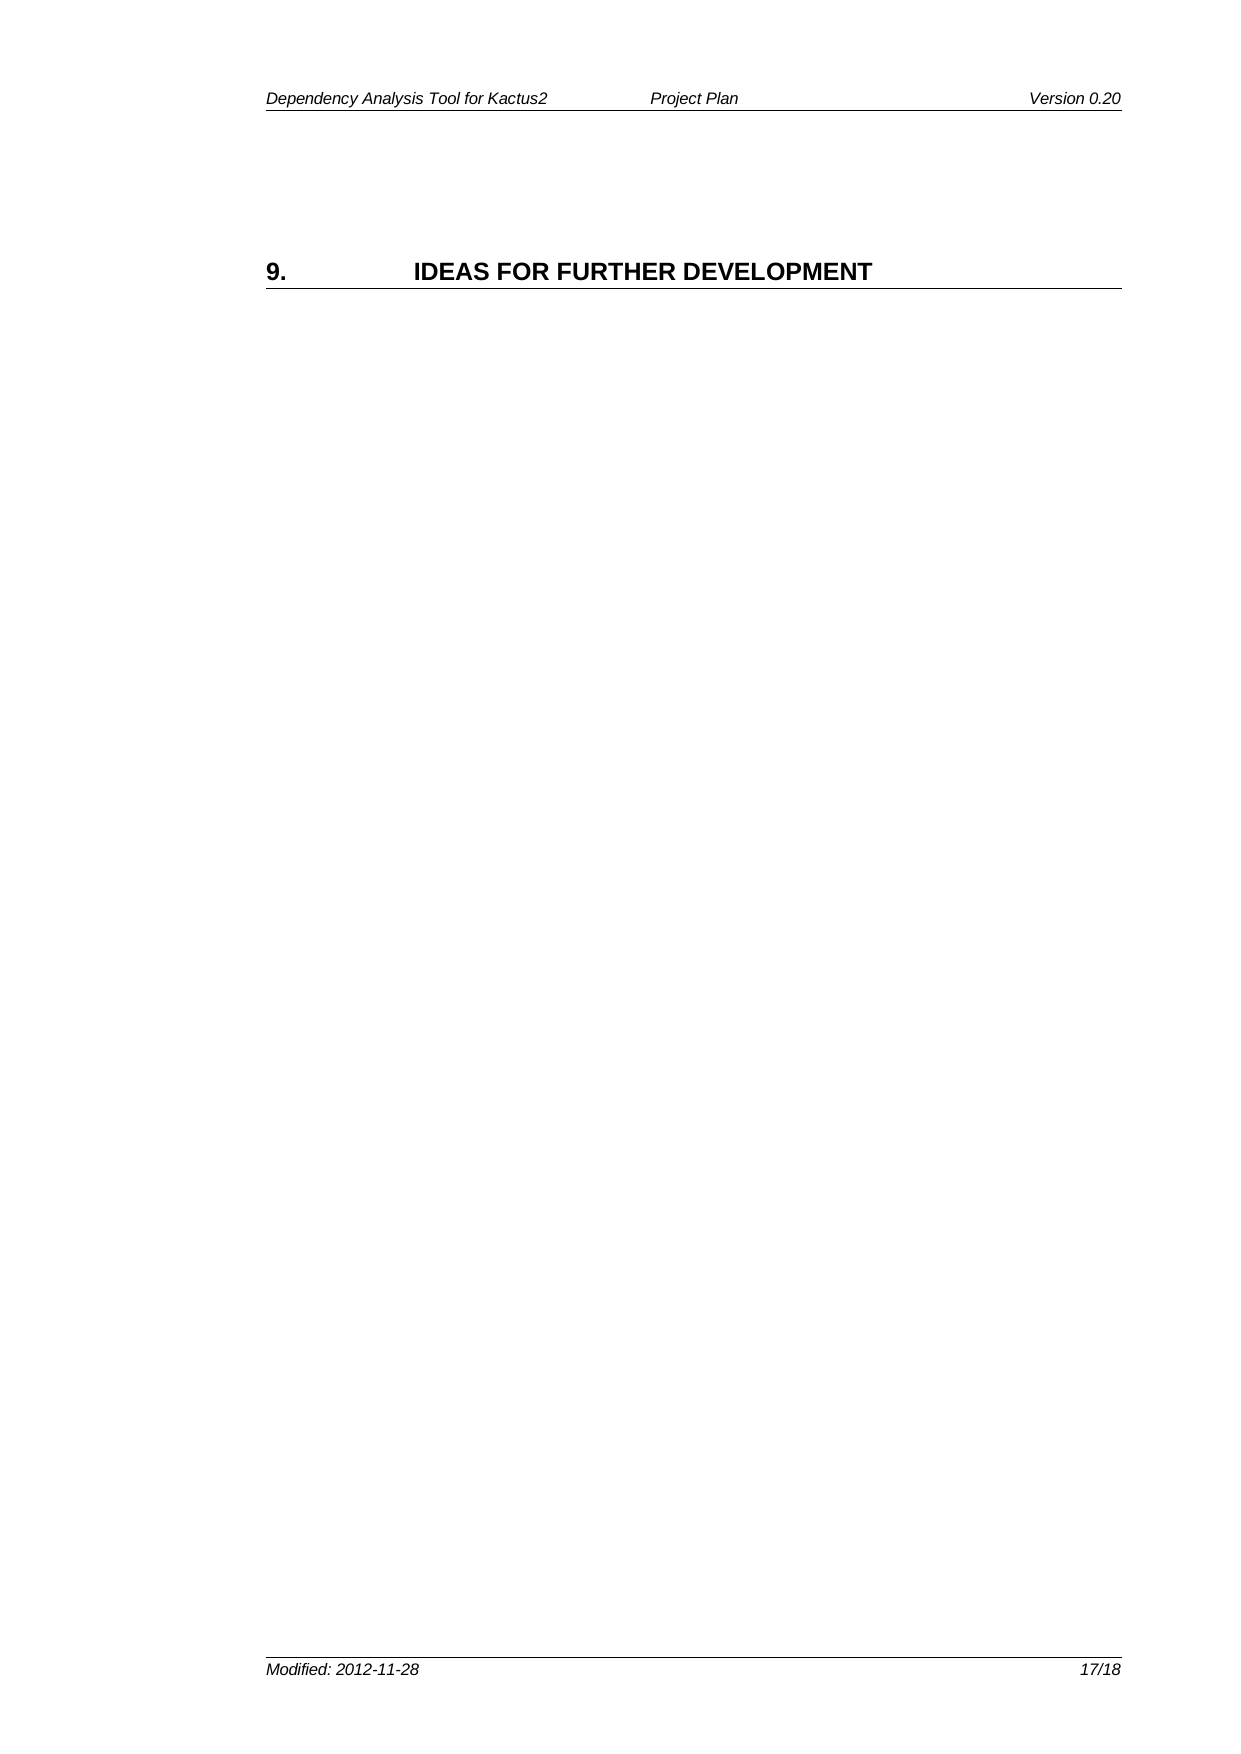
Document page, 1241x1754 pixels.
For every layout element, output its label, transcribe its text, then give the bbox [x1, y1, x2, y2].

subtitle Ideas for Further Development [266, 257, 1122, 288]
